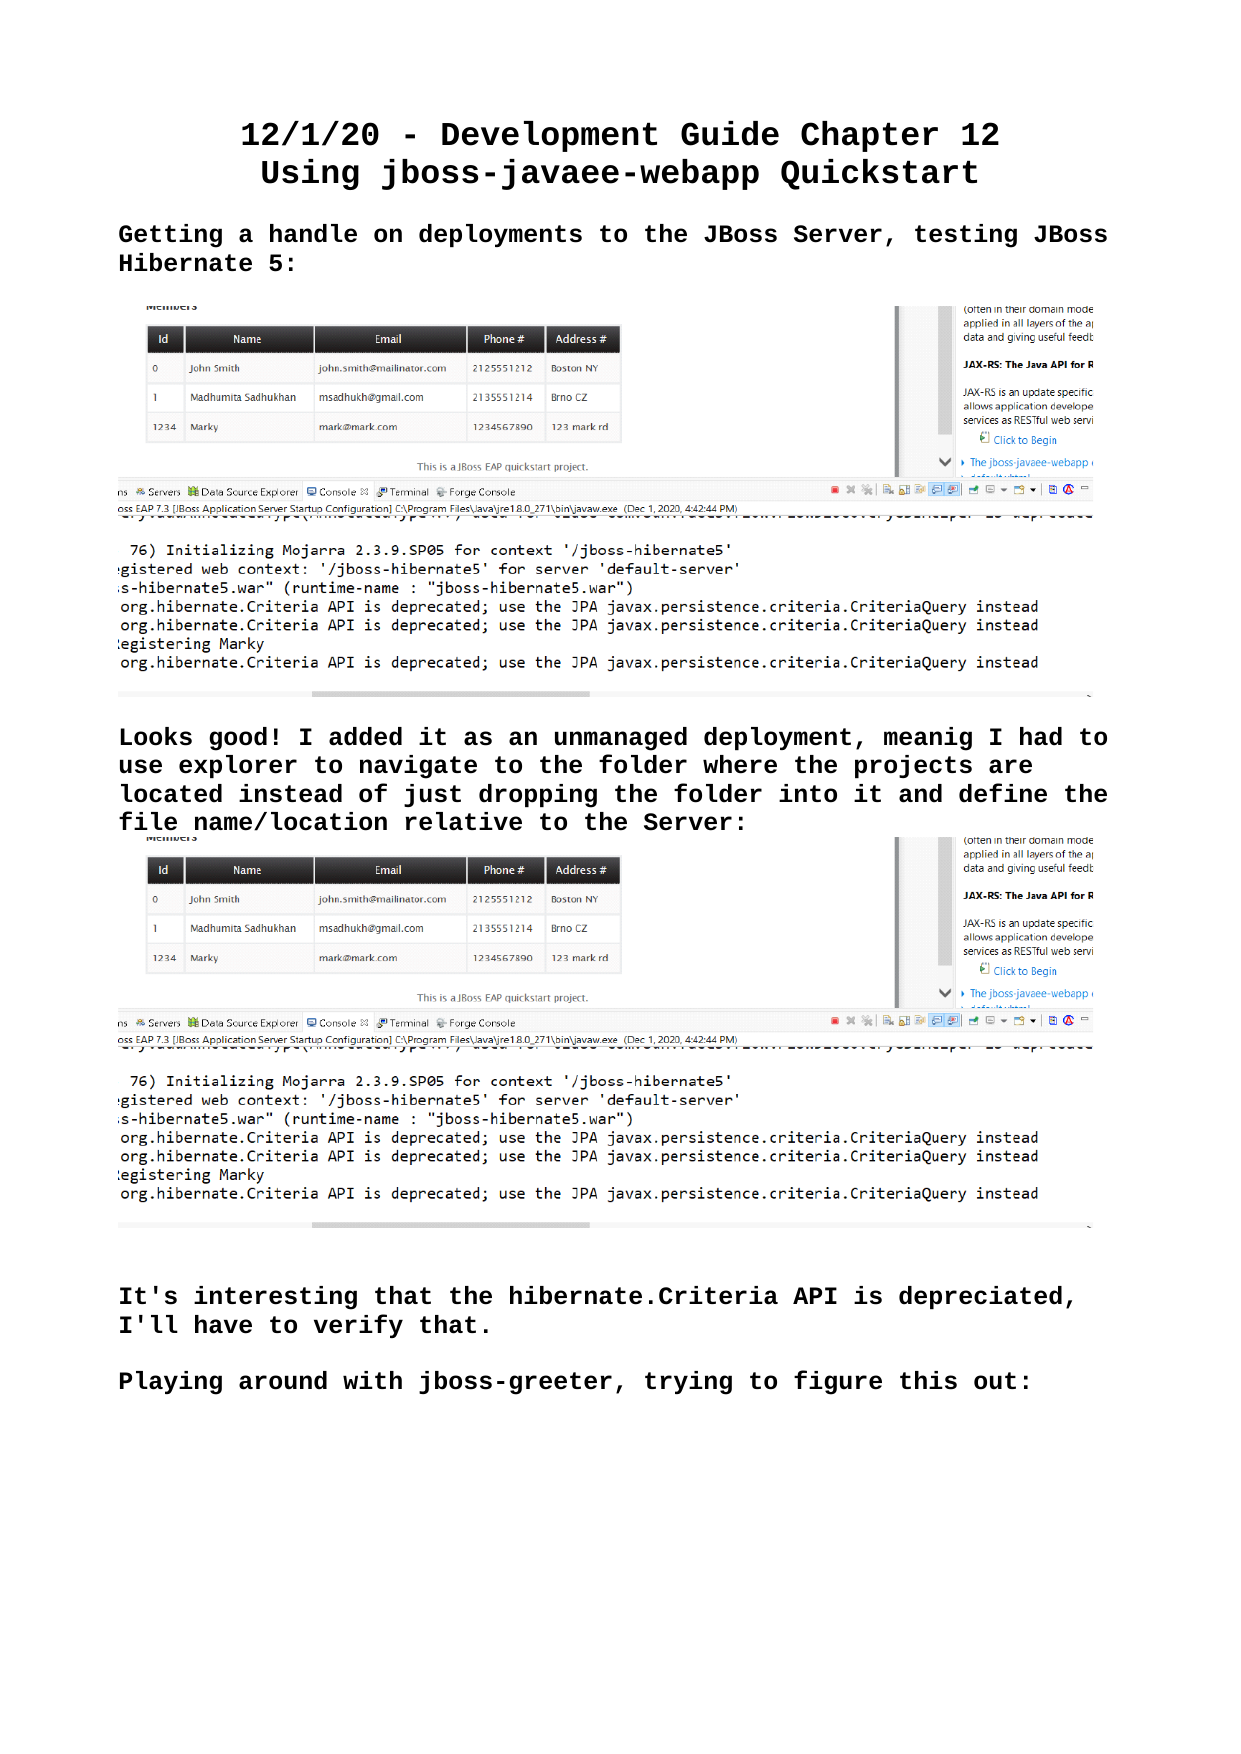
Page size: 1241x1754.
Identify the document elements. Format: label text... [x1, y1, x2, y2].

text Using jboss-javaee-webapp Quickstart [118, 156, 1122, 194]
text Looks good! I added it as an unmanaged deployment, meanig I had to use explorer to navigate to the folder where the projects are located instead of just dropping the folder into it and define the file name/location relative to the Server: [118, 724, 1122, 838]
text It's interesting that the hibernate.Criteria API is depreciated, I'll have to verify that. [118, 1284, 1122, 1341]
text 12/1/20 - Development Guide Chapter 12 [118, 118, 1122, 156]
text Getting a handle on deployments to the JBoss Server, testing JBoss Hibernate 5: [118, 222, 1122, 278]
text Playing around with jboss-greeter, trying to figure this out: [118, 1368, 1122, 1397]
